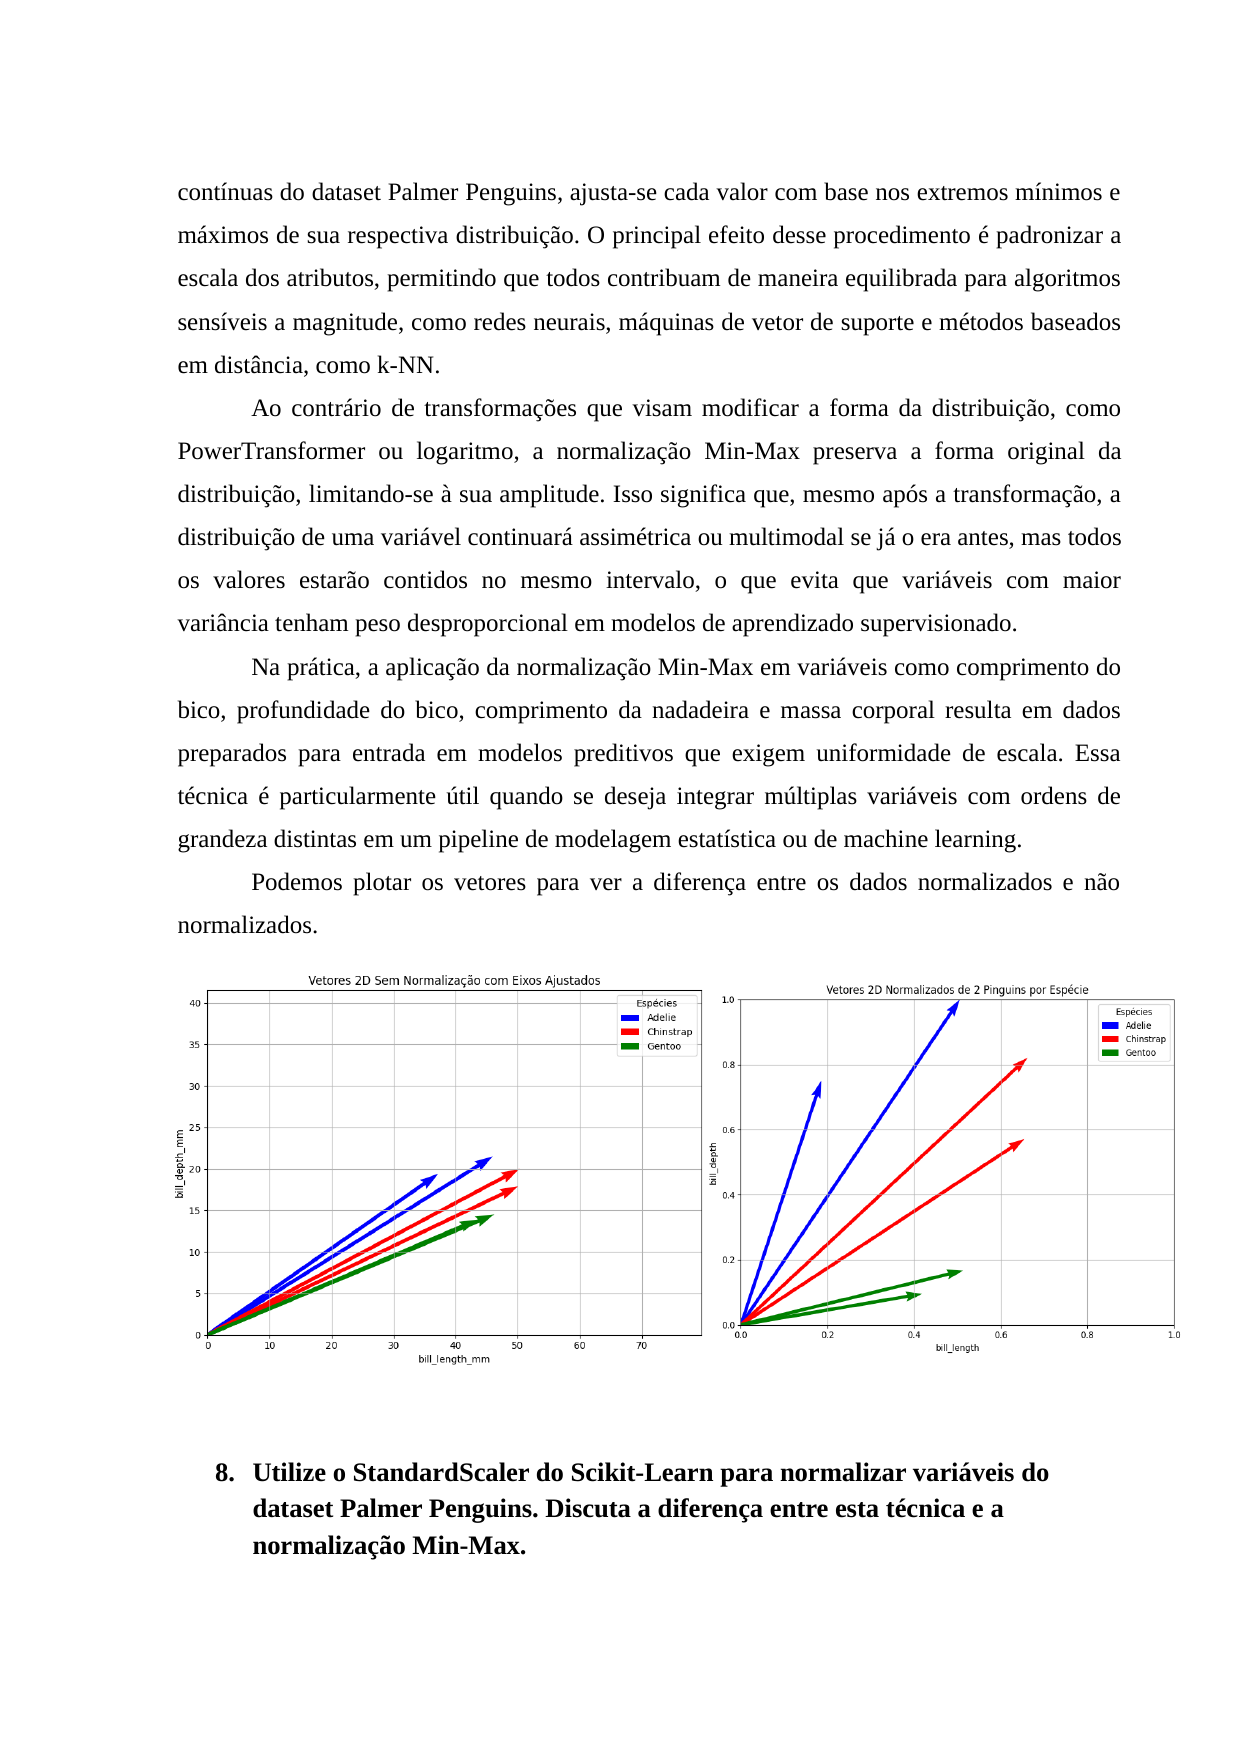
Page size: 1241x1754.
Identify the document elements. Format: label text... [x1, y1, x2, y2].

text Na prática, a aplicação da normalização Min-Max em variáveis como comprimento do bico, profundidade do bico, comprimento da nadadeira e massa corporal resulta em dados preparados para entrada em modelos preditivos que exigem uniformidade de escala. Essa técnica é particularmente útil quando se deseja integrar múltiplas variáveis com ordens de grandeza distintas em um pipeline de modelagem estatística ou de machine learning. [177, 652, 1122, 853]
text Ao contrário de transformações que visam modificar a forma da distribuição, como PowerTransformer ou logaritmo, a normalização Min-Max preserva a forma original da distribuição, limitando-se à sua amplitude. Isso significa que, mesmo após a transformação, a distribuição de uma variável continuará assimétrica ou multimodal se já o era antes, mas todos os valores estarão contidos no mesmo intervalo, o que evita que variáveis com maior variância tenham peso desproporcional em modelos de aprendizado supervisionado. [177, 393, 1122, 637]
text Podemos plotar os vetores para ver a diferença entre os dados normalizados e não normalizados. [177, 867, 1122, 939]
text contínuas do dataset Palmer Penguins, ajusta-se cada valor com base nos extremos mínimos e máximos de sua respectiva distribuição. O principal efeito desse procedimento é padronizar a escala dos atributos, permitindo que todos contribuam de maneira equilibrada para algoritmos sensíveis a magnitude, como redes neurais, máquinas de vetor de suporte e métodos baseados em distância, como k-NN. [177, 177, 1122, 378]
list Utilize o StandardScaler do Scikit-Learn para normalizar variáveis do dataset Palmer Penguins. Discuta a diferença entre esta técnica e a normalização Min-Max. [215, 1457, 1122, 1560]
picture [168, 968, 1186, 1371]
